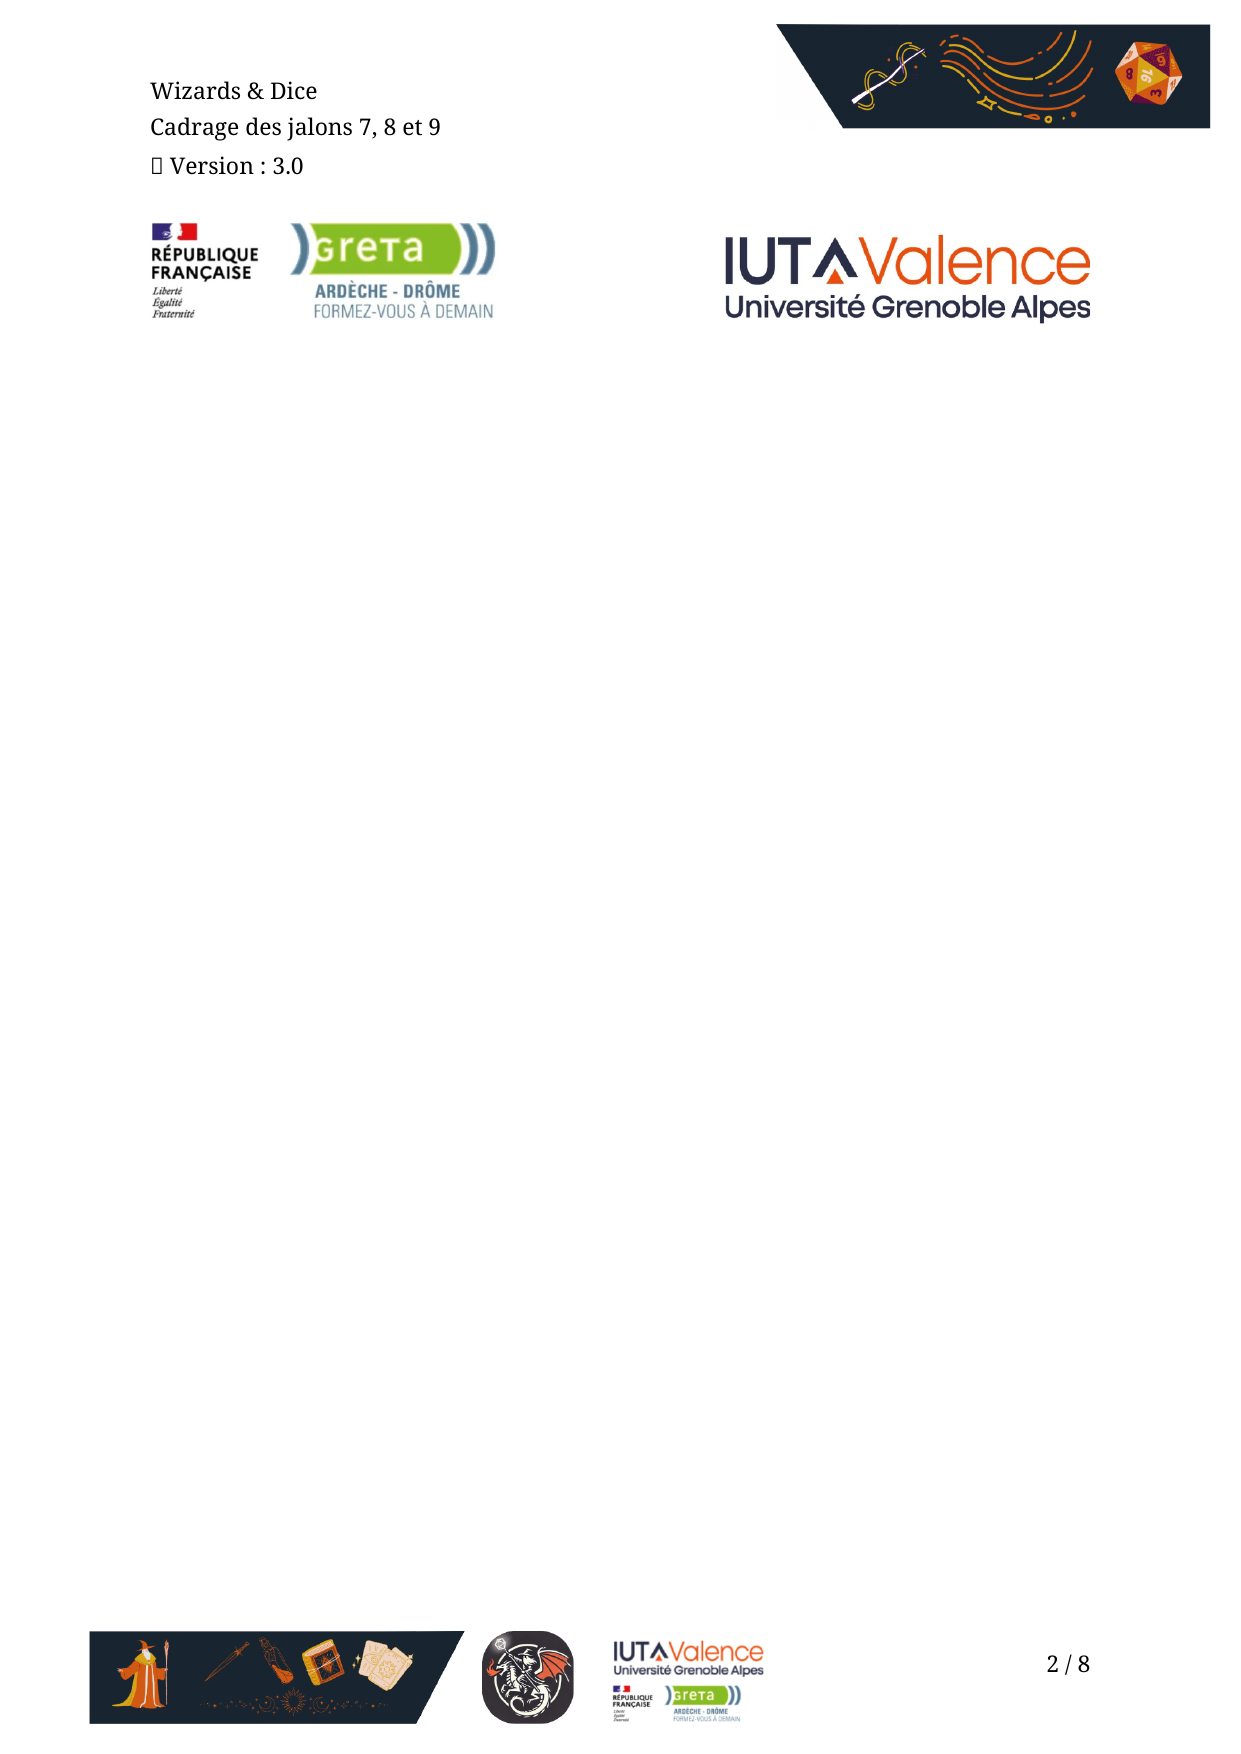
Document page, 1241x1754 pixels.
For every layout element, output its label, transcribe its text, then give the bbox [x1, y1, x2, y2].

picture [81, 1620, 788, 1733]
picture [721, 232, 1091, 324]
picture [771, 21, 1218, 131]
text 🔄 Version : 3.0 [150, 150, 1090, 181]
picture [150, 221, 498, 321]
